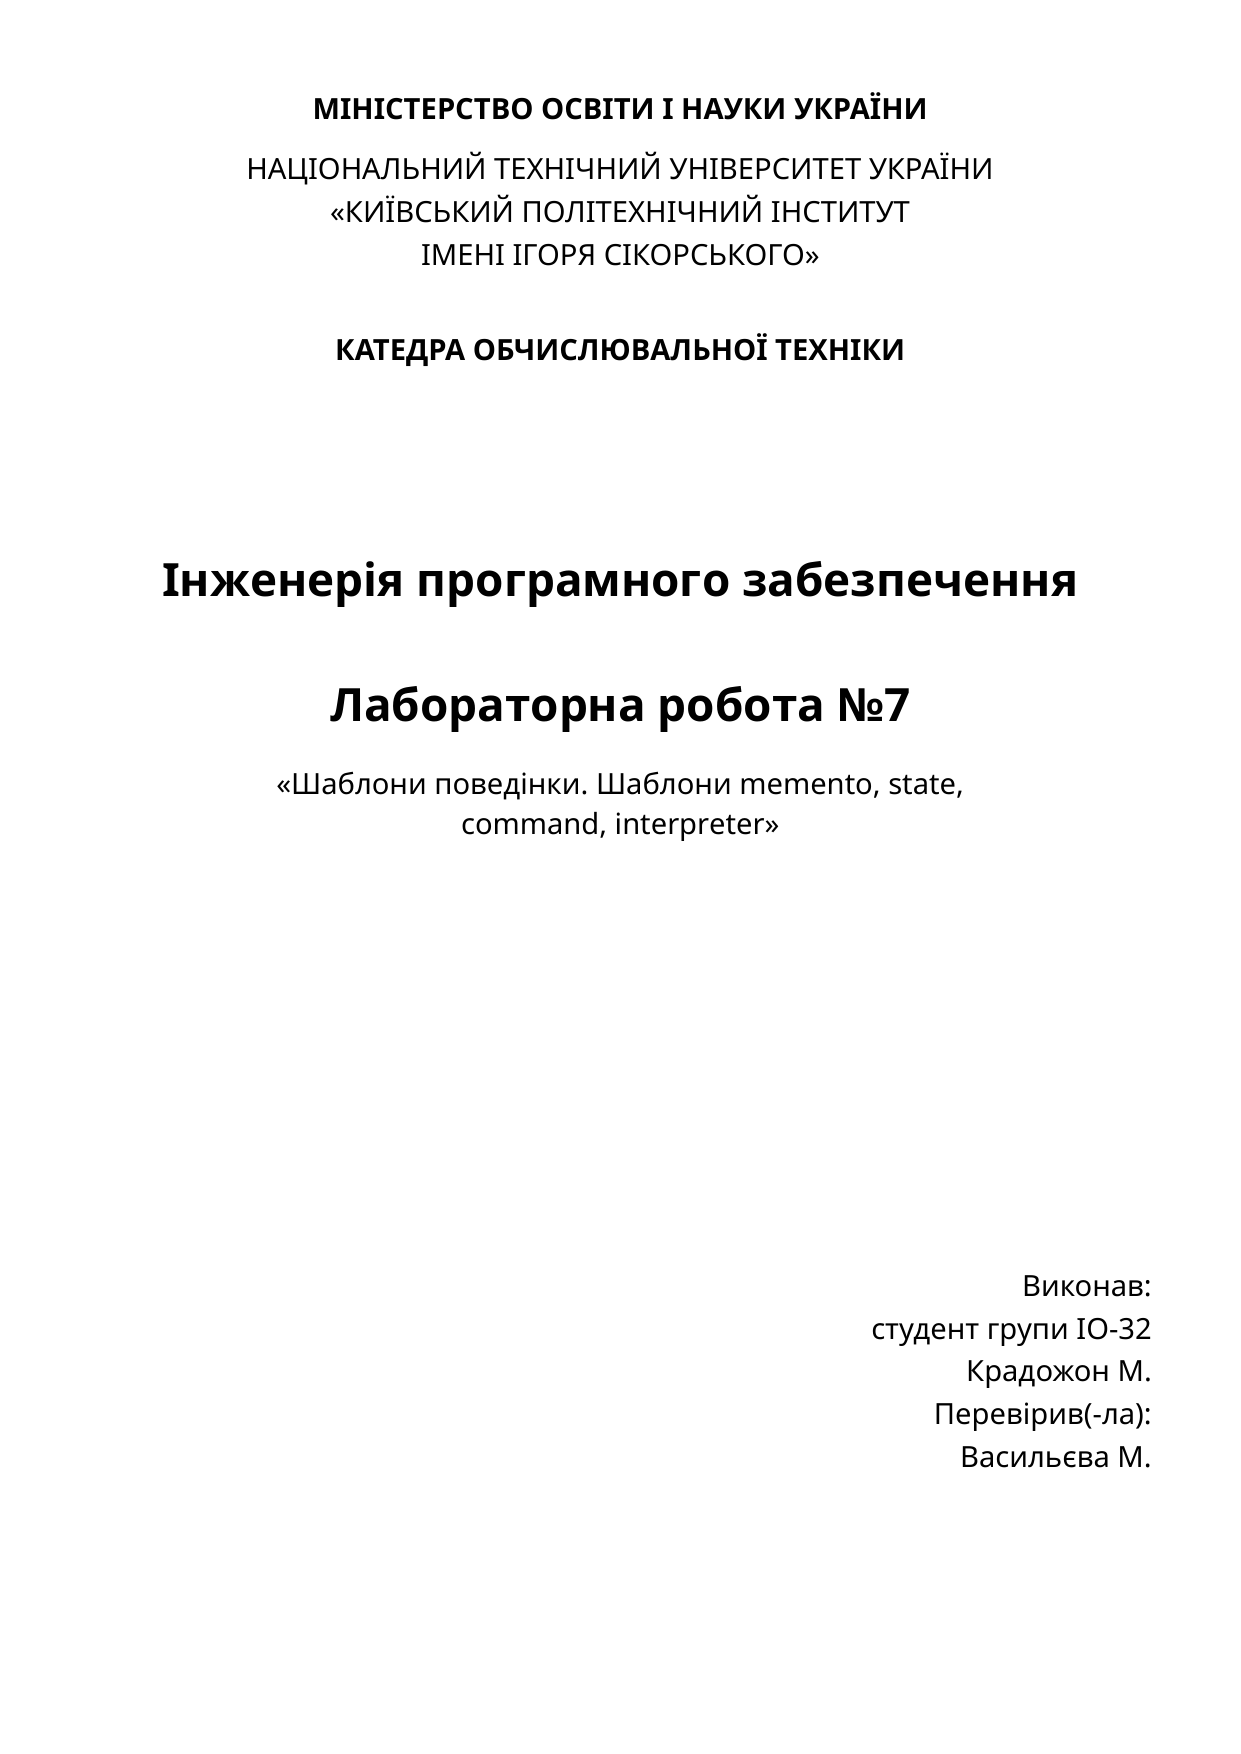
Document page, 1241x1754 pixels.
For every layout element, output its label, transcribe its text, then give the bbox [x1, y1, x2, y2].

text МІНІСТЕРСТВО ОСВІТИ І НАУКИ УКРАЇНИ [89, 89, 1152, 128]
text Перевірив(-ла): [89, 1393, 1152, 1433]
text студент групи ІО-32 [89, 1308, 1152, 1348]
text Крадожон М. [89, 1351, 1152, 1390]
text Лабораторна робота №7 [89, 672, 1152, 734]
text КАТЕДРА ОБЧИСЛЮВАЛЬНОЇ ТЕХНІКИ [89, 329, 1152, 369]
text Інженерія програмного забезпечення [89, 547, 1152, 610]
text «Шаблони поведінки. Шаблони memento, state, [89, 763, 1152, 803]
text ІМЕНІ ІГОРЯ СІКОРСЬКОГО» [89, 234, 1152, 273]
text Васильєва М. [89, 1436, 1152, 1476]
text command, interpreter» [89, 803, 1152, 843]
text НАЦІОНАЛЬНИЙ ТЕХНІЧНИЙ УНІВЕРСИТЕТ УКРАЇНИ [89, 148, 1152, 188]
text Виконав: [89, 1265, 1152, 1305]
text «КИЇВСЬКИЙ ПОЛІТЕХНІЧНИЙ ІНСТИТУТ [89, 191, 1152, 231]
